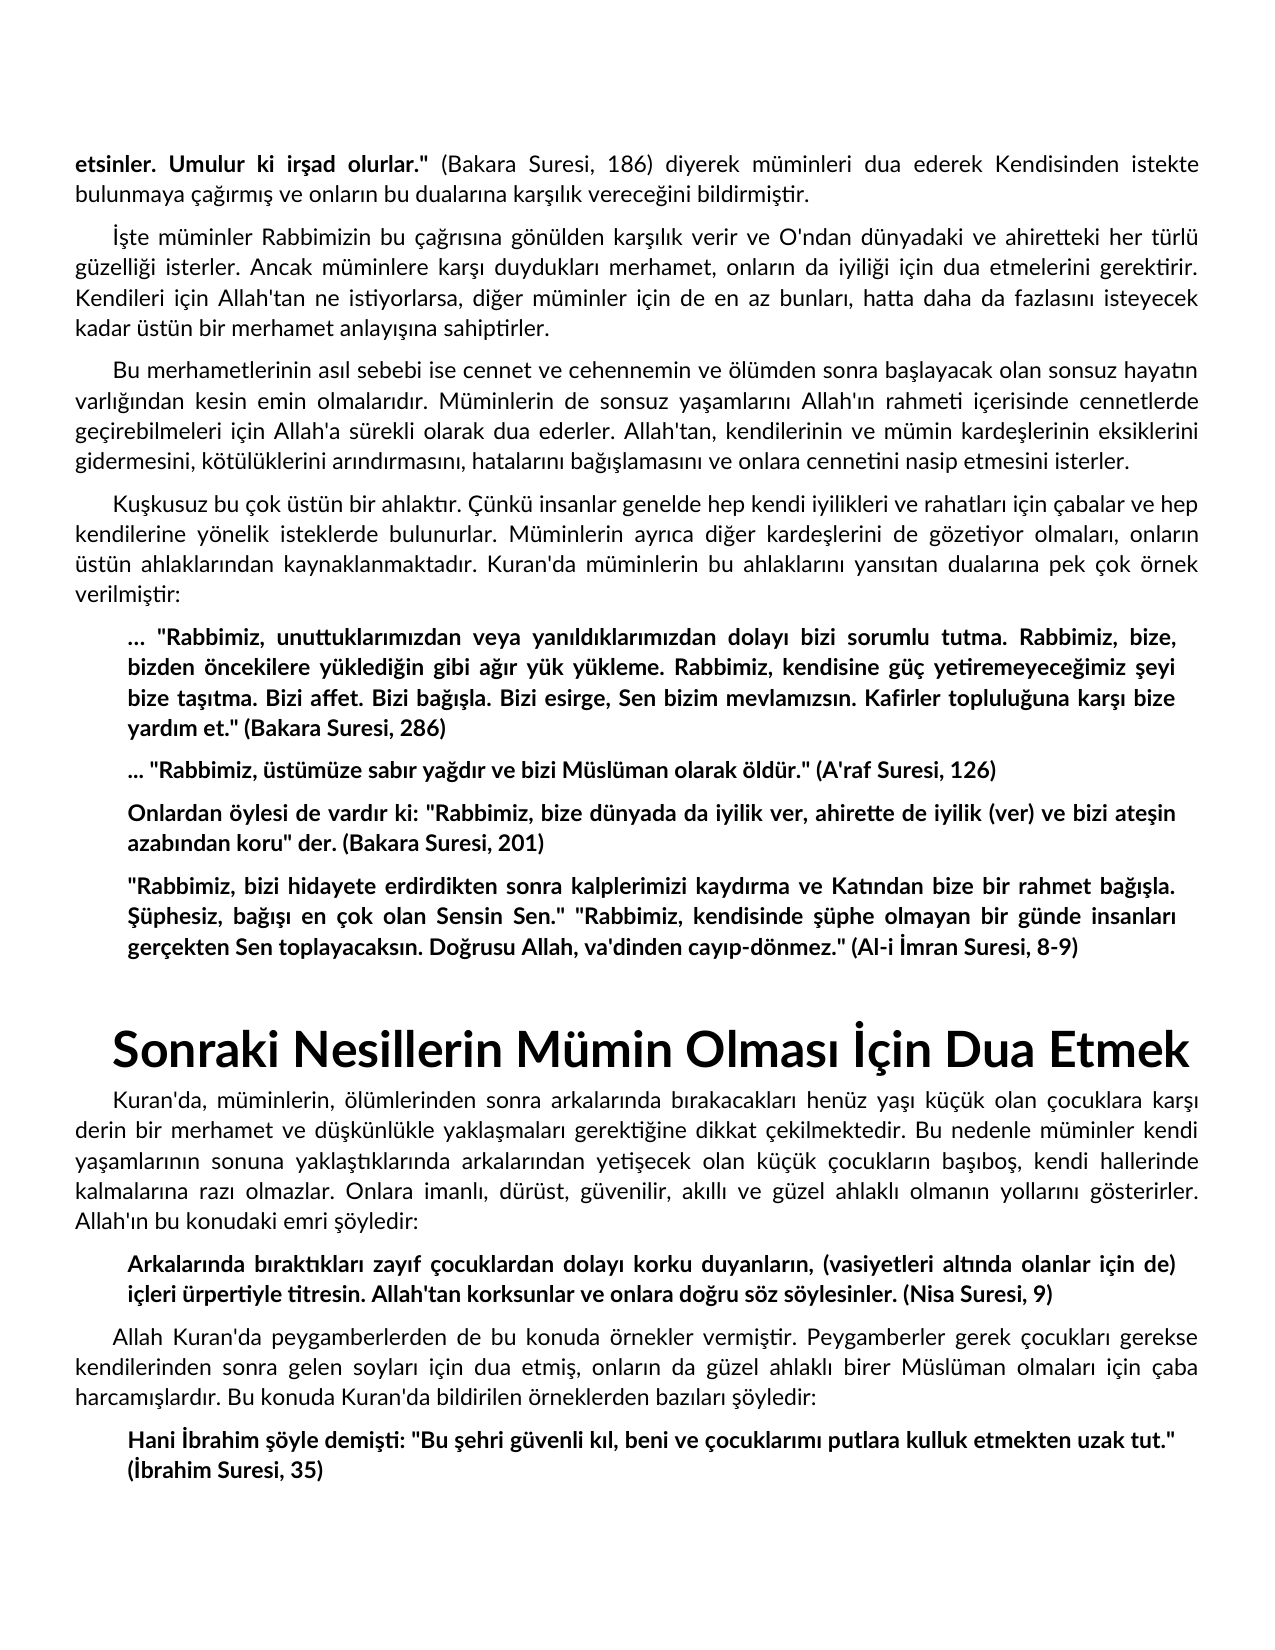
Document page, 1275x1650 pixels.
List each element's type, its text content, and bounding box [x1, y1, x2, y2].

text etsinler. Umulur ki irşad olurlar." (Bakara Suresi, 186) diyerek müminleri dua ederek Kendisinden istekte bulunmaya çağırmış ve onların bu dualarına karşılık vereceğini bildirmiştir. [75, 150, 1200, 208]
text Arkalarında bıraktıkları zayıf çocuklardan dolayı korku duyanların, (vasiyetleri altında olanlar için de) içleri ürpertiyle titresin. Allah'tan korksunlar ve onlara doğru söz söylesinler. (Nisa Suresi, 9) [127, 1249, 1177, 1307]
text Onlardan öylesi de vardır ki: "Rabbimiz, bize dünyada da iyilik ver, ahirette de iyilik (ver) ve bizi ateşin azabından koru" der. (Bakara Suresi, 201) [127, 799, 1177, 857]
text Allah Kuran'da peygamberlerden de bu konuda örnekler vermiştir. Peygamberler gerek çocukları gerekse kendilerinden sonra gelen soyları için dua etmiş, onların da güzel ahlaklı birer Müslüman olmaları için çaba harcamışlardır. Bu konuda Kuran'da bildirilen örneklerden bazıları şöyledir: [75, 1322, 1200, 1410]
text Hani İbrahim şöyle demişti: "Bu şehri güvenli kıl, beni ve çocuklarımı putlara kulluk etmekten uzak tut." (İbrahim Suresi, 35) [127, 1426, 1177, 1483]
text Bu merhametlerinin asıl sebebi ise cennet ve cehennemin ve ölümden sonra başlayacak olan sonsuz hayatın varlığından kesin emin olmalarıdır. Müminlerin de sonsuz yaşamlarını Allah'ın rahmeti içerisinde cennetlerde geçirebilmeleri için Allah'a sürekli olarak dua ederler. Allah'tan, kendilerinin ve mümin kardeşlerinin eksiklerini gidermesini, kötülüklerini arındırmasını, hatalarını bağışlamasını ve onlara cennetini nasip etmesini isterler. [75, 356, 1200, 474]
text "Rabbimiz, bizi hidayete erdirdikten sonra kalplerimizi kaydırma ve Katından bize bir rahmet bağışla. Şüphesiz, bağışı en çok olan Sensin Sen." "Rabbimiz, kendisinde şüphe olmayan bir günde insanları gerçekten Sen toplayacaksın. Doğrusu Allah, va'dinden cayıp-dönmez." (Al-i İmran Suresi, 8-9) [127, 872, 1177, 960]
text Kuşkusuz bu çok üstün bir ahlaktır. Çünkü insanlar genelde hep kendi iyilikleri ve rahatları için çabalar ve hep kendilerine yönelik isteklerde bulunurlar. Müminlerin ayrıca diğer kardeşlerini de gözetiyor olmaları, onların üstün ahlaklarından kaynaklanmaktadır. Kuran'da müminlerin bu ahlaklarını yansıtan dualarına pek çok örnek verilmiştir: [75, 489, 1200, 608]
text … "Rabbimiz, unuttuklarımızdan veya yanıldıklarımızdan dolayı bizi sorumlu tutma. Rabbimiz, bize, bizden öncekilere yüklediğin gibi ağır yük yükleme. Rabbimiz, kendisine güç yetiremeyeceğimiz şeyi bize taşıtma. Bizi affet. Bizi bağışla. Bizi esirge, Sen bizim mevlamızsın. Kafirler topluluğuna karşı bize yardım et." (Bakara Suresi, 286) [127, 623, 1177, 741]
text ... "Rabbimiz, üstümüze sabır yağdır ve bizi Müslüman olarak öldür." (A'raf Suresi, 126) [127, 756, 1177, 784]
subtitle Sonraki Nesillerin Mümin Olması İçin Dua Etmek [112, 1018, 1200, 1078]
text İşte müminler Rabbimizin bu çağrısına gönülden karşılık verir ve O'ndan dünyadaki ve ahiretteki her türlü güzelliği isterler. Ancak müminlere karşı duydukları merhamet, onların da iyiliği için dua etmelerini gerektirir. Kendileri için Allah'tan ne istiyorlarsa, diğer müminler için de en az bunları, hatta daha da fazlasını isteyecek kadar üstün bir merhamet anlayışına sahiptirler. [75, 223, 1200, 341]
text Kuran'da, müminlerin, ölümlerinden sonra arkalarında bırakacakları henüz yaşı küçük olan çocuklara karşı derin bir merhamet ve düşkünlükle yaklaşmaları gerektiğine dikkat çekilmektedir. Bu nedenle müminler kendi yaşamlarının sonuna yaklaştıklarında arkalarından yetişecek olan küçük çocukların başıboş, kendi hallerinde kalmalarına razı olmazlar. Onlara imanlı, dürüst, güvenilir, akıllı ve güzel ahlaklı olmanın yollarını gösterirler. Allah'ın bu konudaki emri şöyledir: [75, 1086, 1200, 1234]
